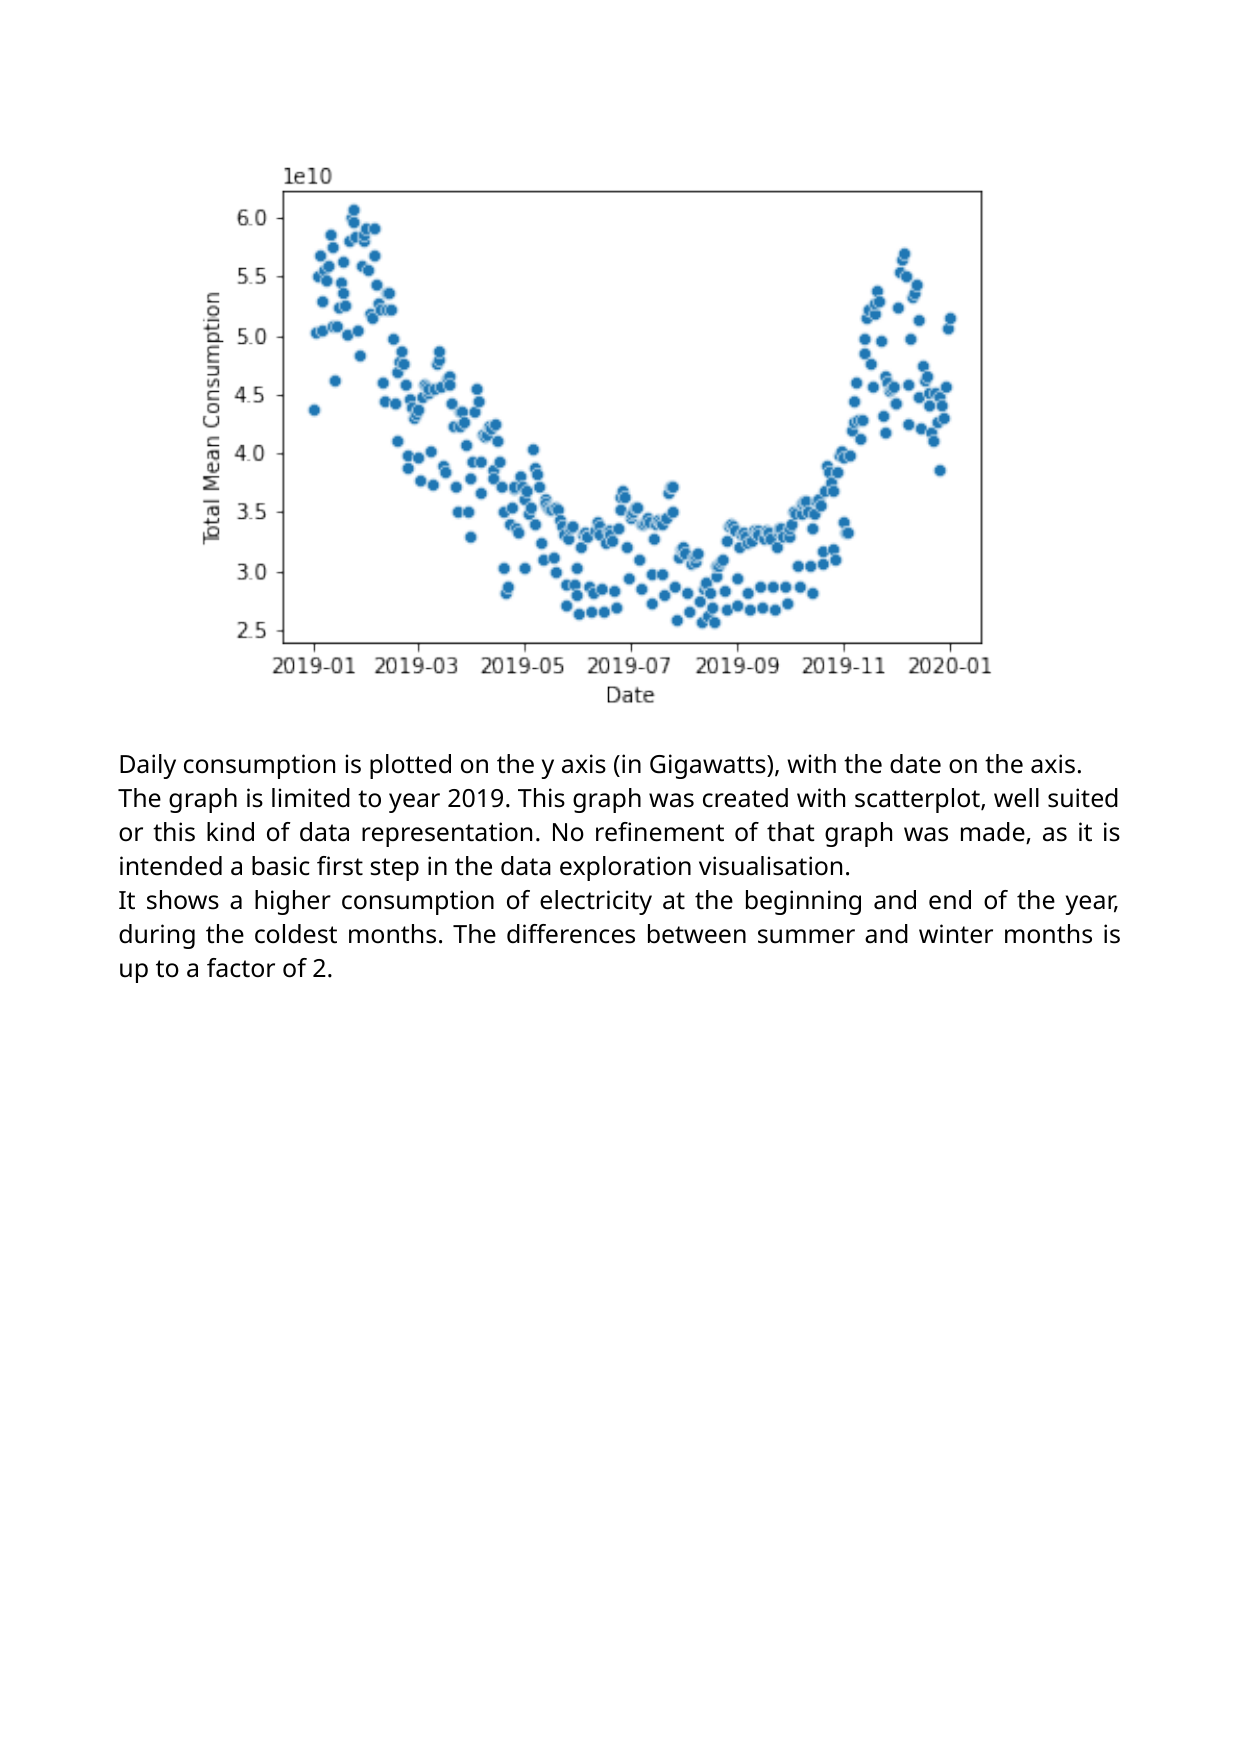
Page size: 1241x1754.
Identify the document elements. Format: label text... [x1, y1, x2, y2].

text Daily consumption is plotted on the y axis (in Gigawatts), with the date on the axis. [118, 747, 1122, 781]
text The graph is limited to year 2019. This graph was created with scatterplot, well suited or this kind of data representation. No refinement of that graph was made, as it is intended a basic first step in the data exploration visualisation. [118, 781, 1122, 883]
text It shows a higher consumption of electricity at the beginning and end of the year, during the coldest months. The differences between summer and winter months is up to a factor of 2. [118, 883, 1122, 985]
picture [170, 118, 1071, 718]
